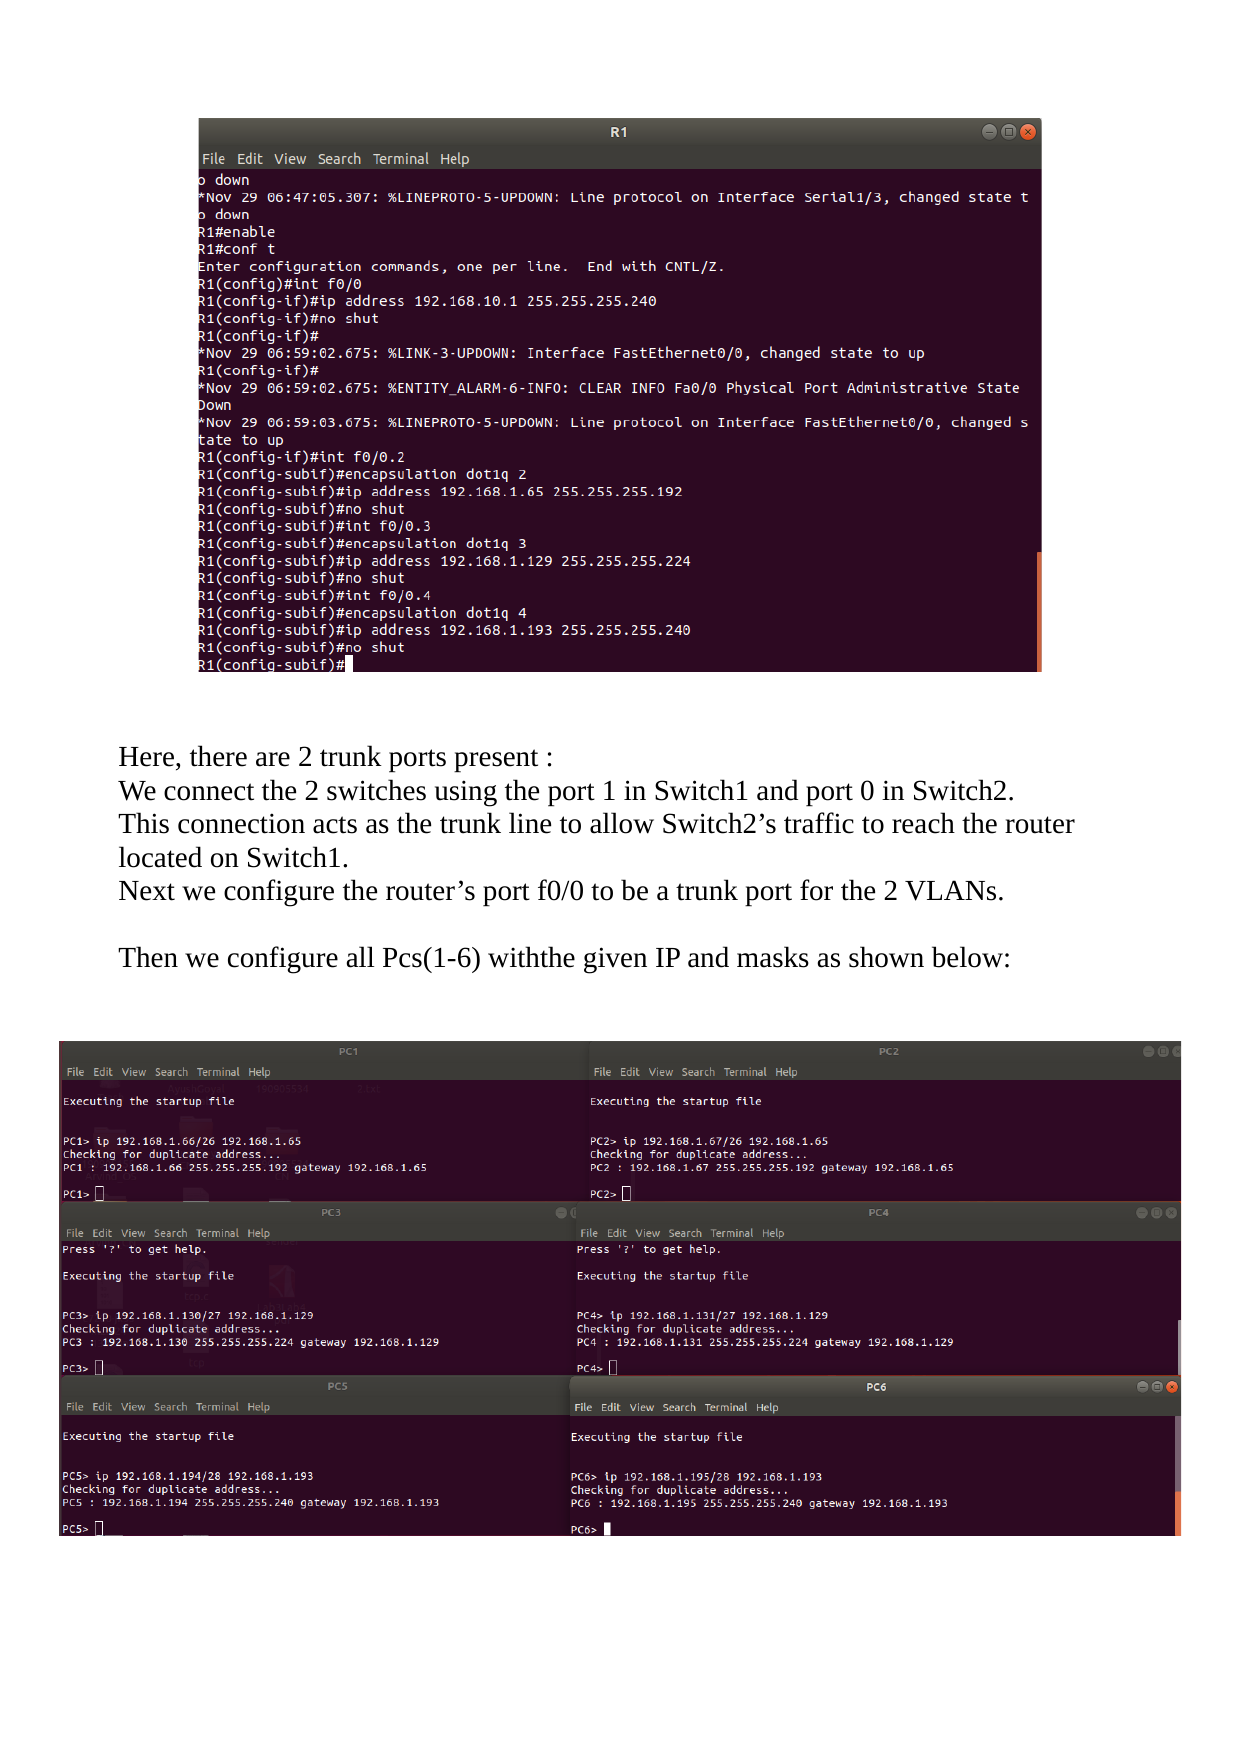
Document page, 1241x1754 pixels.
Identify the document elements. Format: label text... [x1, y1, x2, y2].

text We connect the 2 switches using the port 1 in Switch1 and port 0 in Switch2. [118, 773, 1122, 806]
text Then we configure all Pcs(1-6) withthe given IP and masks as shown below: [118, 940, 1122, 974]
text Here, there are 2 trunk ports present : [118, 739, 1122, 773]
text This connection acts as the trunk line to allow Switch2’s traffic to reach the router located on Switch1. [118, 806, 1122, 873]
picture [198, 118, 1042, 672]
picture [59, 1041, 1182, 1536]
text Next we configure the router’s port f0/0 to be a trunk port for the 2 VLANs. [118, 873, 1122, 907]
